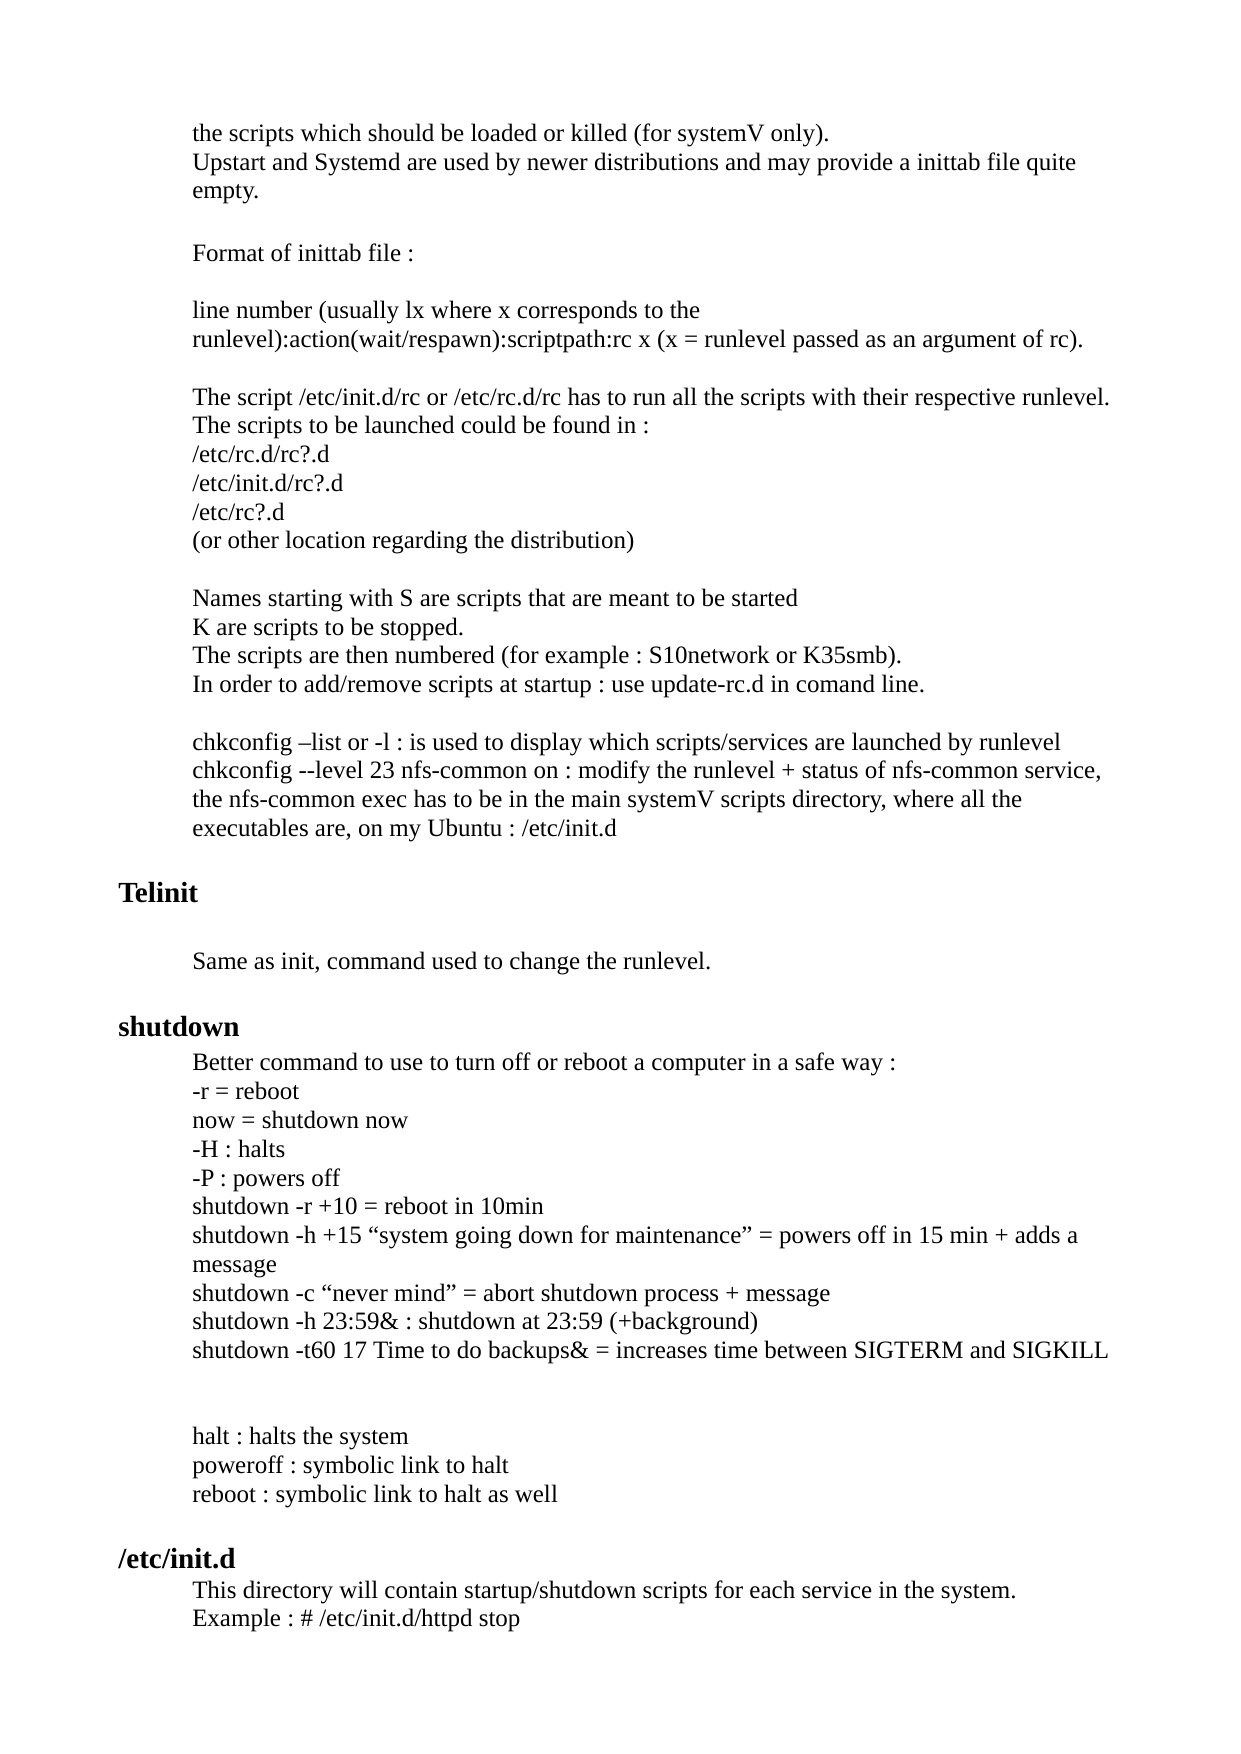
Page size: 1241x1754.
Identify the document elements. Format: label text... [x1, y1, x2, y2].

text the scripts which should be loaded or killed (for systemV only). Upstart and Systemd are used by newer distributions and may provide a inittab file quite empty. [118, 118, 1122, 238]
text Example : # /etc/init.d/httpd stop [118, 1603, 1122, 1632]
text Better command to use to turn off or reboot a computer in a safe way : -r = reboot now = shutdown now -H : halts -P : powers off shutdown -r +10 = reboot in 10min shutdown -h +15 “system going down for maintenance” = powers off in 15 min + adds a message shutdown -c “never mind” = abort shutdown process + message shutdown -h 23:59& : shutdown at 23:59 (+background) shutdown -t60 17 Time to do backups& = increases time between SIGTERM and SIGKILL [118, 1043, 1122, 1364]
text poweroff : symbolic link to halt reboot : symbolic link to halt as well [118, 1450, 1122, 1508]
text Format of inittab file : line number (usually lx where x corresponds to the runlevel):action(wait/respawn):scriptpath:rc x (x = runlevel passed as an argument of rc). The script /etc/init.d/rc or /etc/rc.d/rc has to run all the scripts with their respective runlevel. The scripts to be launched could be found in : /etc/rc.d/rc?.d /etc/init.d/rc?.d /etc/rc?.d (or other location regarding the distribution) Names starting with S are scripts that are meant to be started K are scripts to be stopped. The scripts are then numbered (for example : S10network or K35smb). In order to add/remove scripts at startup : use update-rc.d in comand line. chkconfig –list or -l : is used to display which scripts/services are launched by runlevel chkconfig --level 23 nfs-common on : modify the runlevel + status of nfs-common service, the nfs-common exec has to be in the main systemV scripts directory, where all the executables are, on my Ubuntu : /etc/init.d [118, 238, 1122, 842]
text /etc/init.d [118, 1541, 1122, 1575]
text This directory will contain startup/shutdown scripts for each service in the system. [118, 1575, 1122, 1603]
text Telinit [118, 875, 1122, 909]
text Same as init, command used to change the runlevel. [118, 942, 1122, 976]
text halt : halts the system [118, 1421, 1122, 1450]
text shutdown [118, 1009, 1122, 1043]
